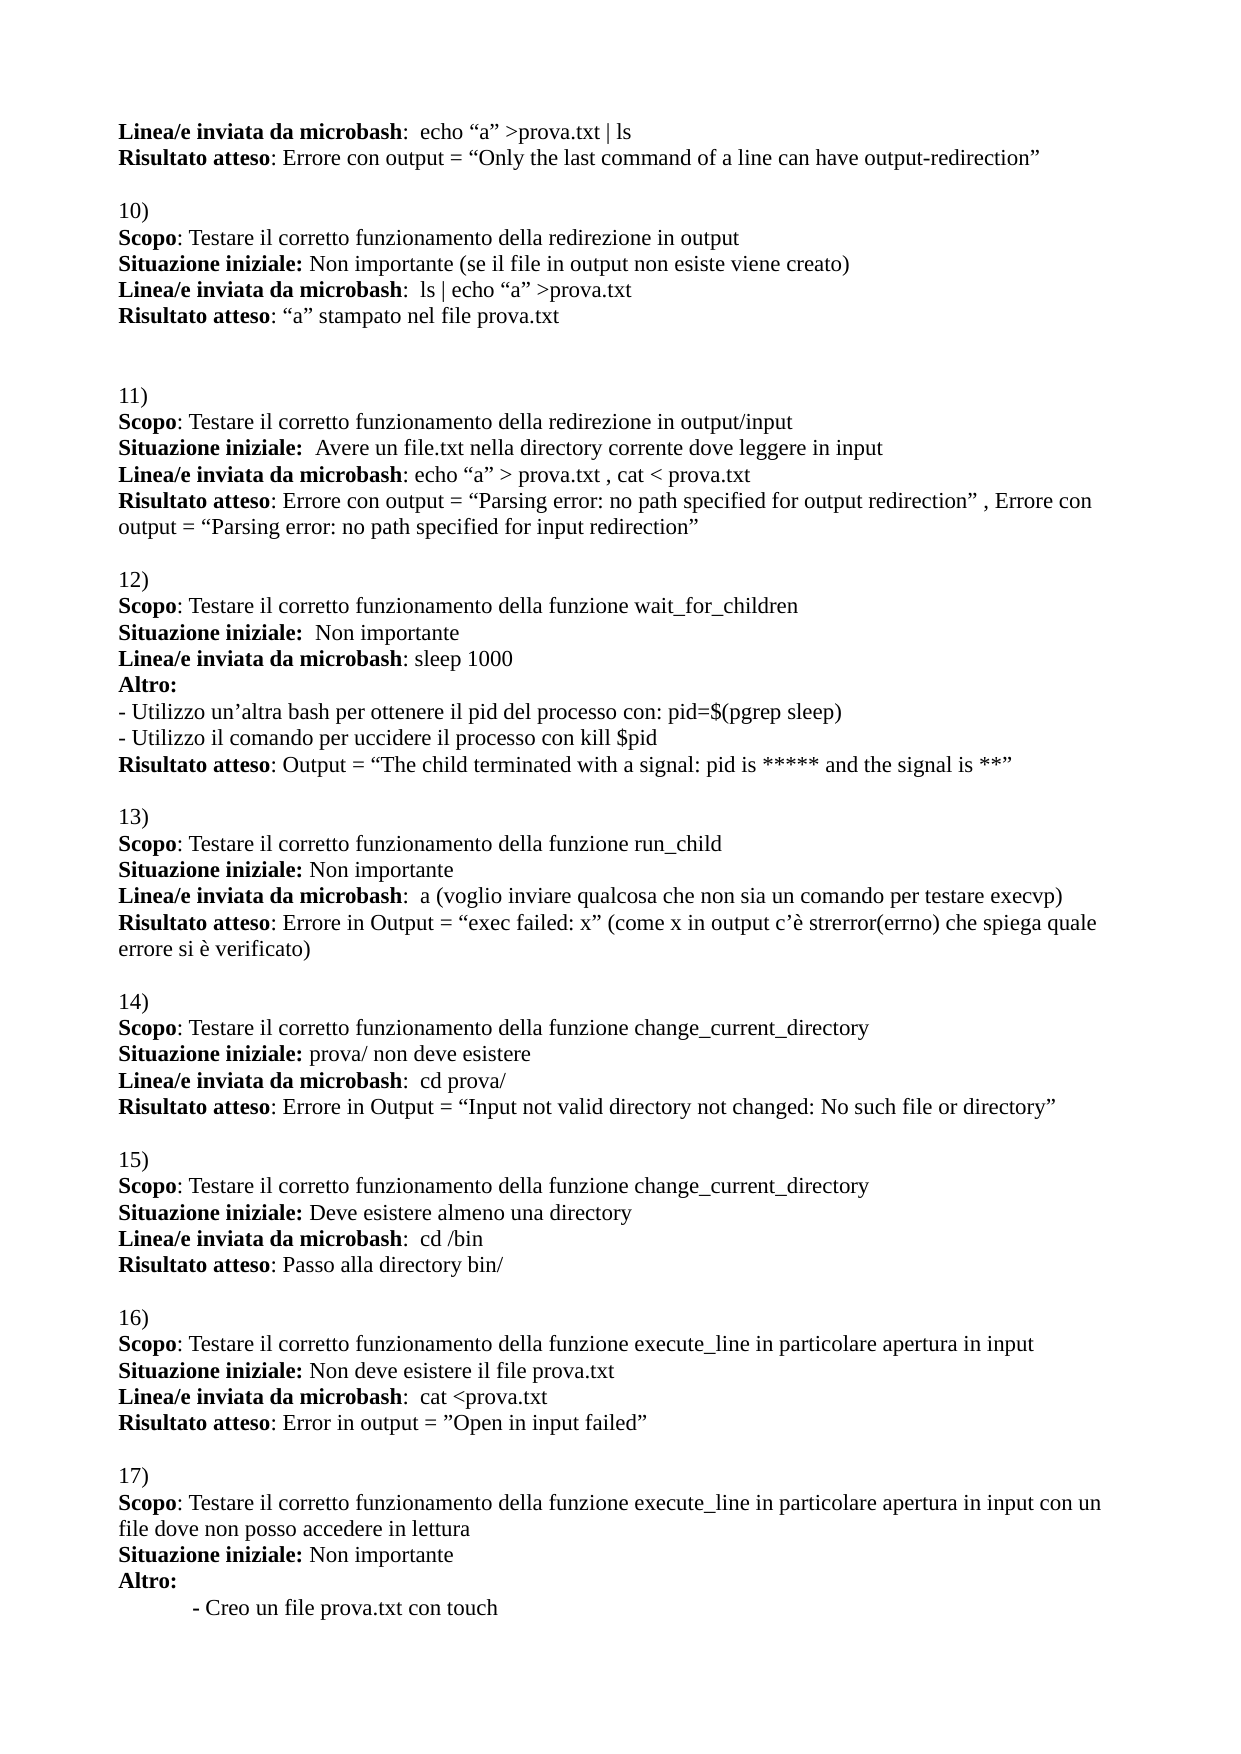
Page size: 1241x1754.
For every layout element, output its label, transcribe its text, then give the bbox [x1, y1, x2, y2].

text - Utilizzo il comando per uccidere il processo con kill $pid [118, 724, 1122, 751]
text Scopo: Testare il corretto funzionamento della funzione execute_line in particolare apertura in input [118, 1330, 1122, 1357]
text Altro: [118, 1568, 1122, 1594]
text Risultato atteso: Errore con output = “Only the last command of a line can have output-redirection” [118, 144, 1122, 171]
text Linea/e inviata da microbash: echo “a” > prova.txt , cat < prova.txt [118, 461, 1122, 487]
text 10) [118, 197, 1122, 223]
text Linea/e inviata da microbash: cd /bin [118, 1225, 1122, 1251]
text 14) [118, 988, 1122, 1014]
text 13) [118, 803, 1122, 830]
text Situazione iniziale: Non importante [118, 1541, 1122, 1568]
text Scopo: Testare il corretto funzionamento della redirezione in output [118, 223, 1122, 250]
text Situazione iniziale: Non importante [118, 619, 1122, 645]
text Situazione iniziale: Non importante [118, 856, 1122, 882]
text Scopo: Testare il corretto funzionamento della funzione run_child [118, 830, 1122, 856]
text Altro: [118, 672, 1122, 698]
text Linea/e inviata da microbash: sleep 1000 [118, 645, 1122, 672]
text Situazione iniziale: Non importante (se il file in output non esiste viene creato) [118, 250, 1122, 276]
text Scopo: Testare il corretto funzionamento della redirezione in output/input [118, 408, 1122, 434]
text - Creo un file prova.txt con touch [118, 1594, 1122, 1620]
text Linea/e inviata da microbash: ls | echo “a” >prova.txt [118, 276, 1122, 303]
text Risultato atteso: Error in output = ”Open in input failed” [118, 1409, 1122, 1436]
text - Utilizzo un’altra bash per ottenere il pid del processo con: pid=$(pgrep sleep) [118, 698, 1122, 724]
text Scopo: Testare il corretto funzionamento della funzione change_current_directory [118, 1014, 1122, 1041]
text 12) [118, 566, 1122, 592]
text Risultato atteso: Errore in Output = “exec failed: x” (come x in output c’è strerror(errno) che spiega quale errore si è verificato) [118, 909, 1122, 961]
text 17) [118, 1462, 1122, 1488]
text Linea/e inviata da microbash: echo “a” >prova.txt | ls [118, 118, 1122, 144]
text 16) [118, 1304, 1122, 1330]
text Risultato atteso: Errore con output = “Parsing error: no path specified for output redirection” , Errore con output = “Parsing error: no path specified for input redirection” [118, 487, 1122, 540]
text Risultato atteso: “a” stampato nel file prova.txt [118, 303, 1122, 329]
text Scopo: Testare il corretto funzionamento della funzione change_current_directory [118, 1172, 1122, 1199]
text Risultato atteso: Output = “The child terminated with a signal: pid is ***** and the signal is **” [118, 751, 1122, 777]
text Linea/e inviata da microbash: cat <prova.txt [118, 1383, 1122, 1409]
text Scopo: Testare il corretto funzionamento della funzione wait_for_children [118, 592, 1122, 619]
text 11) [118, 382, 1122, 408]
text 15) [118, 1146, 1122, 1172]
text Linea/e inviata da microbash: cd prova/ [118, 1067, 1122, 1093]
text Situazione iniziale: Deve esistere almeno una directory [118, 1199, 1122, 1225]
text Linea/e inviata da microbash: a (voglio inviare qualcosa che non sia un comando per testare execvp) [118, 882, 1122, 909]
text Situazione iniziale: Non deve esistere il file prova.txt [118, 1357, 1122, 1383]
text Risultato atteso: Errore in Output = “Input not valid directory not changed: No such file or directory” [118, 1093, 1122, 1119]
text Risultato atteso: Passo alla directory bin/ [118, 1251, 1122, 1278]
text Situazione iniziale: Avere un file.txt nella directory corrente dove leggere in input [118, 434, 1122, 461]
text Scopo: Testare il corretto funzionamento della funzione execute_line in particolare apertura in input con un file dove non posso accedere in lettura [118, 1488, 1122, 1541]
text Situazione iniziale: prova/ non deve esistere [118, 1041, 1122, 1067]
